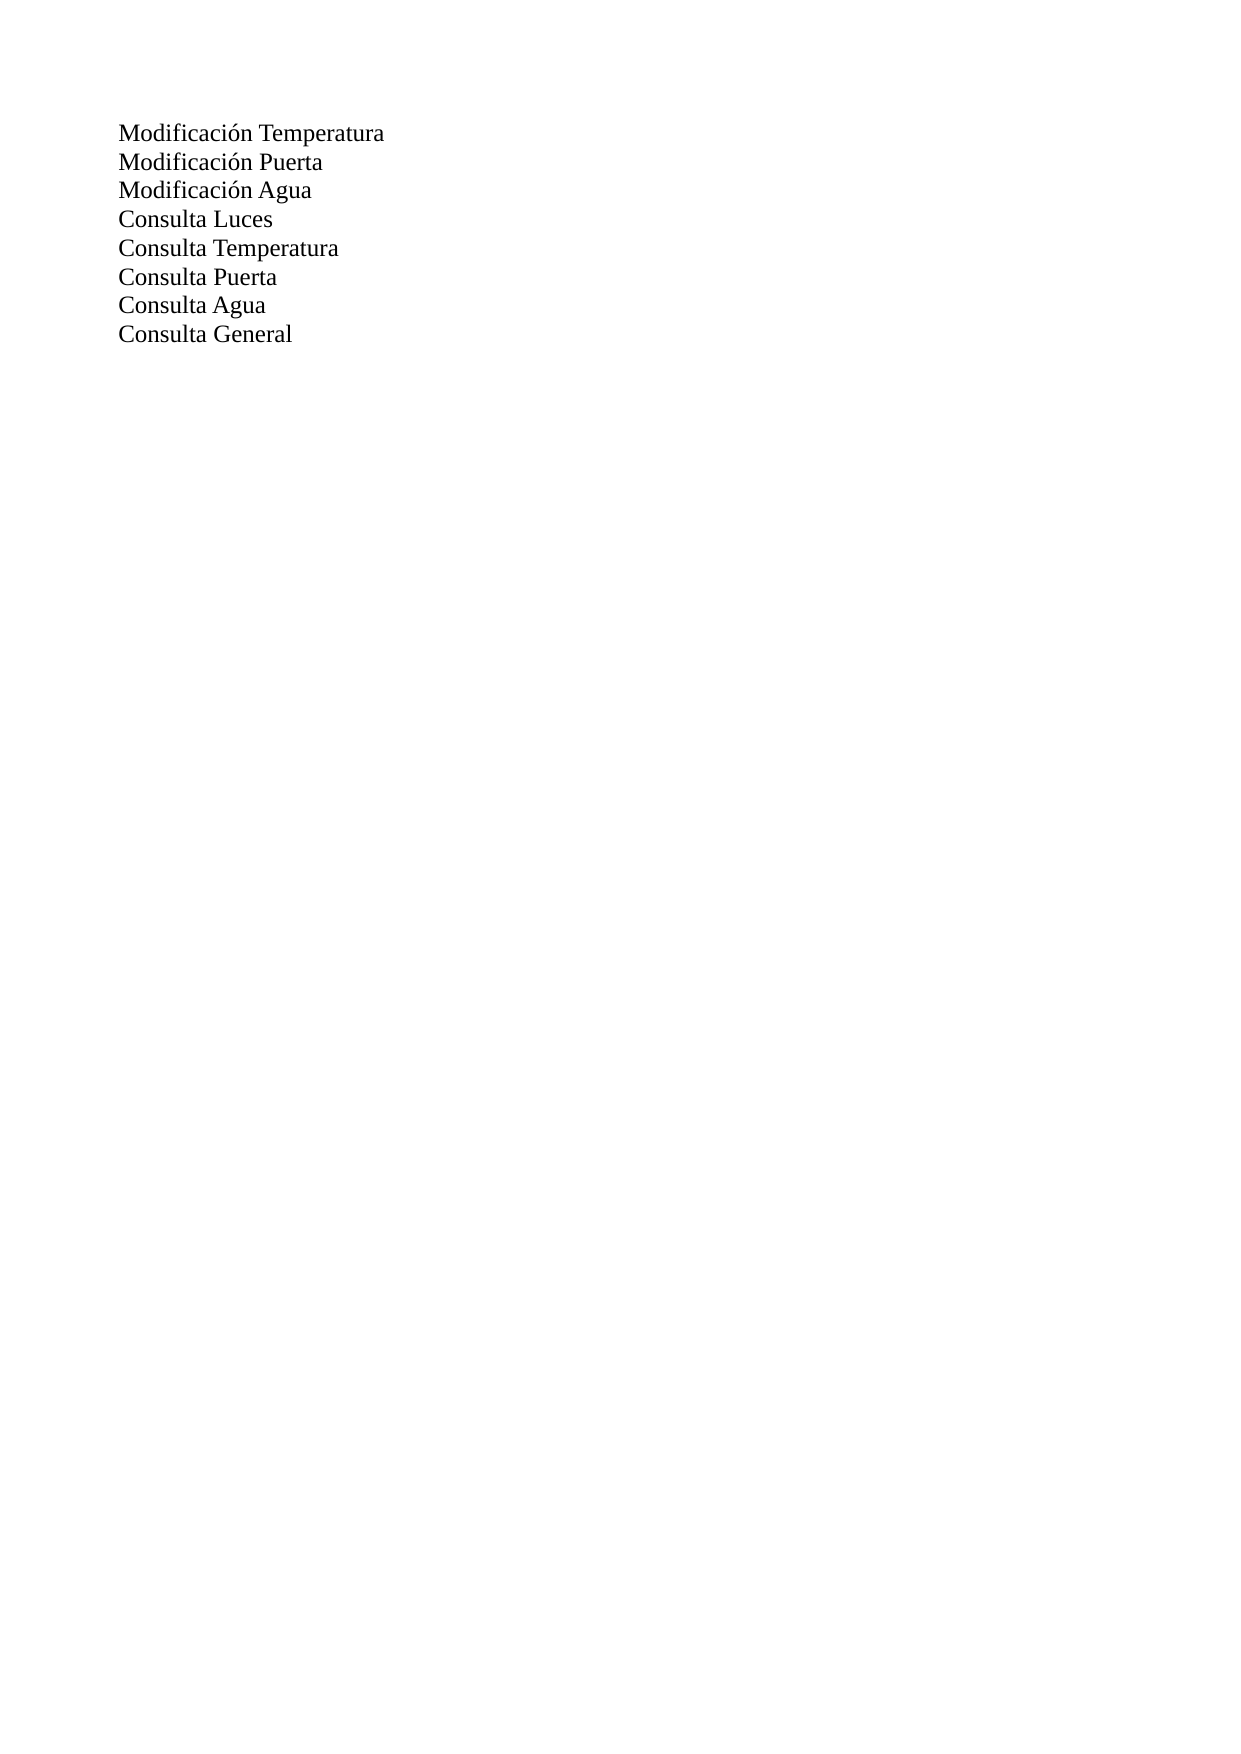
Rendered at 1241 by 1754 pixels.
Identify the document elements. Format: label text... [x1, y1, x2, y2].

text Consulta Luces [118, 204, 1122, 233]
text Modificación Temperatura [118, 118, 1122, 147]
text Modificación Agua [118, 176, 1122, 204]
text Consulta General [118, 319, 1122, 348]
text Consulta Temperatura [118, 233, 1122, 262]
text Modificación Puerta [118, 147, 1122, 176]
text Consulta Puerta [118, 262, 1122, 291]
text Consulta Agua [118, 291, 1122, 319]
